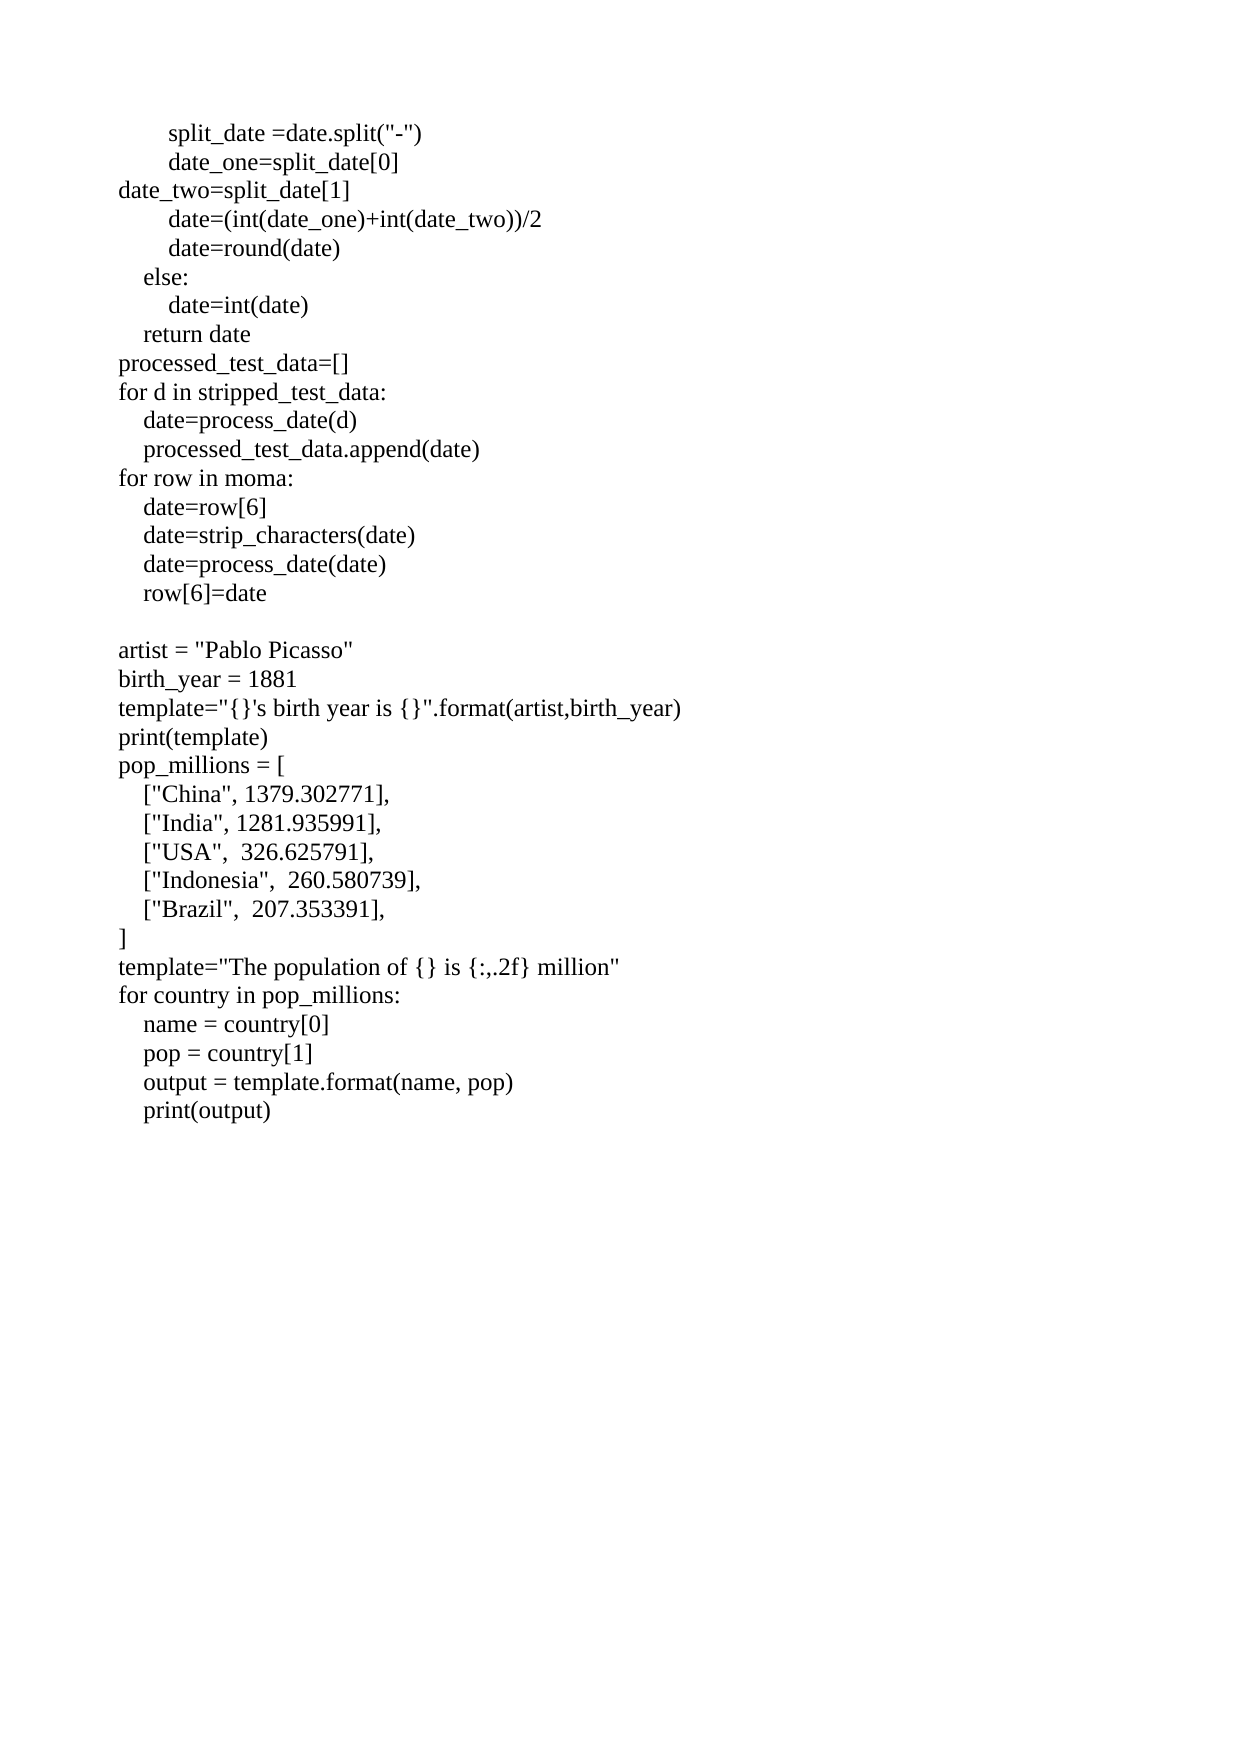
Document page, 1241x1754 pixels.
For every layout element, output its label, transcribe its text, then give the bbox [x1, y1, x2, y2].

text date=strip_characters(date) [118, 521, 1122, 549]
text date_one=split_date[0] [118, 147, 1122, 176]
text name = country[0] [118, 1009, 1122, 1038]
text date=int(date) [118, 291, 1122, 319]
text date=process_date(d) [118, 406, 1122, 434]
text ["Brazil", 207.353391], [118, 894, 1122, 923]
text date=process_date(date) [118, 549, 1122, 578]
text ["China", 1379.302771], [118, 779, 1122, 808]
text for country in pop_millions: [118, 981, 1122, 1009]
text template="The population of {} is {:,.2f} million" [118, 952, 1122, 981]
text ] [118, 923, 1122, 952]
text print(template) [118, 722, 1122, 751]
text row[6]=date [118, 578, 1122, 607]
text print(output) [118, 1096, 1122, 1124]
text for row in moma: [118, 463, 1122, 492]
text birth_year = 1881 [118, 664, 1122, 693]
text output = template.format(name, pop) [118, 1067, 1122, 1096]
text ["India", 1281.935991], [118, 808, 1122, 837]
text split_date =date.split("-") [118, 118, 1122, 147]
text date=(int(date_one)+int(date_two))/2 [118, 204, 1122, 233]
text artist = "Pablo Picasso" [118, 636, 1122, 664]
text template="{}'s birth year is {}".format(artist,birth_year) [118, 693, 1122, 722]
text for d in stripped_test_data: [118, 377, 1122, 406]
text return date [118, 319, 1122, 348]
text ["USA", 326.625791], [118, 837, 1122, 866]
text pop_millions = [ [118, 751, 1122, 779]
text date=row[6] [118, 492, 1122, 521]
text date=round(date) [118, 233, 1122, 262]
text ["Indonesia", 260.580739], [118, 866, 1122, 894]
text processed_test_data.append(date) [118, 434, 1122, 463]
text pop = country[1] [118, 1038, 1122, 1067]
text else: [118, 262, 1122, 291]
text date_two=split_date[1] [118, 176, 1122, 204]
text processed_test_data=[] [118, 348, 1122, 377]
